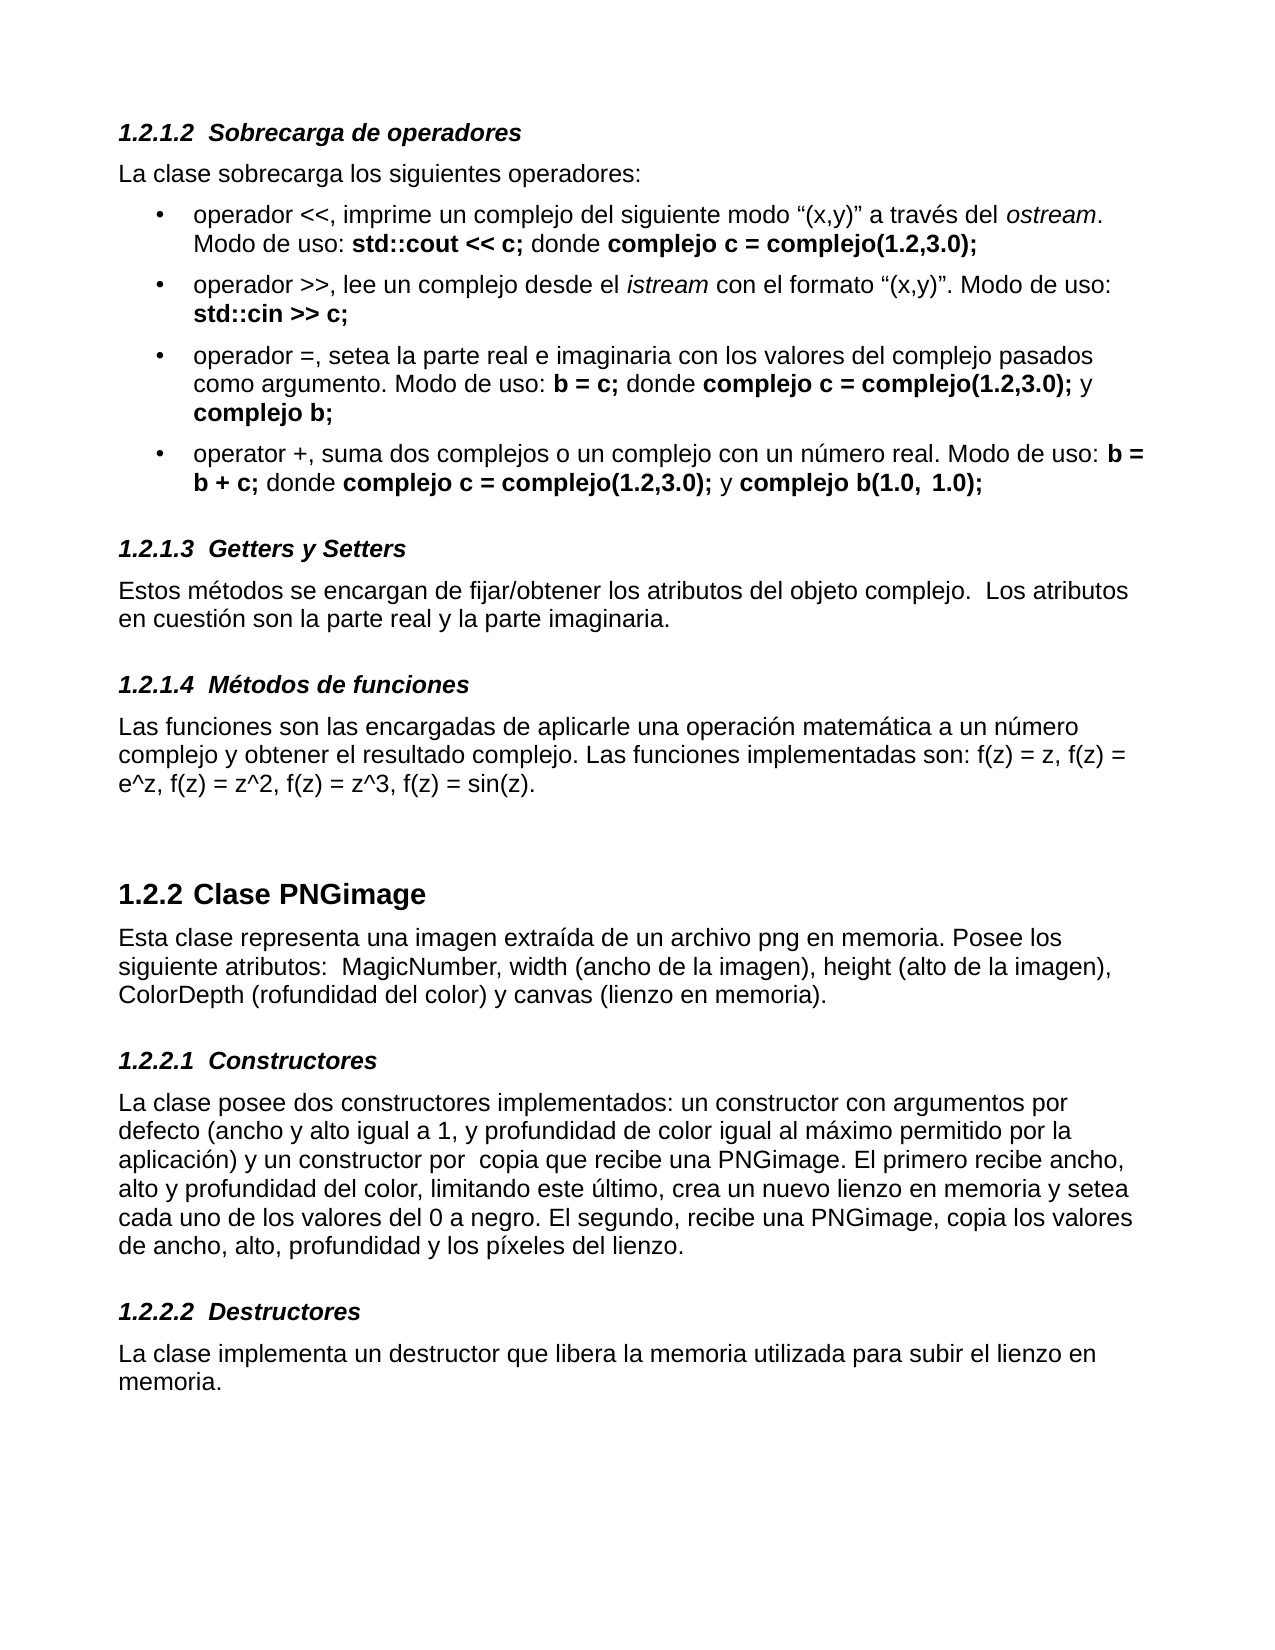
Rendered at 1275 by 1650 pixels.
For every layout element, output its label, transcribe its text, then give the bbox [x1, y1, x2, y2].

list operador <<, imprime un complejo del siguiente modo “(x,y)” a través del ostream. Modo de uso: std::cout << c; donde complejo c = complejo(1.2,3.0); [156, 200, 1157, 258]
list operador =, setea la parte real e imaginaria con los valores del complejo pasados como argumento. Modo de uso: b = c; donde complejo c = complejo(1.2,3.0); y complejo b; [156, 341, 1157, 427]
subtitle Clase PNGimage [118, 877, 1157, 910]
text La clase posee dos constructores implementados: un constructor con argumentos por defecto (ancho y alto igual a 1, y profundidad de color igual al máximo permitido por la aplicación) y un constructor por copia que recibe una PNGimage. El primero recibe ancho, alto y profundidad del color, limitando este último, crea un nuevo lienzo en memoria y setea cada uno de los valores del 0 a negro. El segundo, recibe una PNGimage, copia los valores de ancho, alto, profundidad y los píxeles del lienzo. [118, 1087, 1157, 1260]
subtitle Destructores [118, 1297, 1157, 1326]
text Estos métodos se encargan de fijar/obtener los atributos del objeto complejo. Los atributos en cuestión son la parte real y la parte imaginaria. [118, 576, 1157, 633]
text La clase implementa un destructor que libera la memoria utilizada para subir el lienzo en memoria. [118, 1338, 1157, 1396]
subtitle Getters y Setters [118, 534, 1157, 563]
subtitle Métodos de funciones [118, 671, 1157, 699]
text Las funciones son las encargadas de aplicarle una operación matemática a un número complejo y obtener el resultado complejo. Las funciones implementadas son: f(z) = z, f(z) = e^z, f(z) = z^2, f(z) = z^3, f(z) = sin(z). [118, 712, 1157, 798]
list operator +, suma dos complejos o un complejo con un número real. Modo de uso: b = b + c; donde complejo c = complejo(1.2,3.0); y complejo b(1.0, 1.0); [156, 439, 1157, 497]
subtitle Sobrecarga de operadores [118, 118, 1157, 147]
subtitle Constructores [118, 1046, 1157, 1075]
list operador >>, lee un complejo desde el istream con el formato “(x,y)”. Modo de uso: std::cin >> c; [156, 271, 1157, 328]
text Esta clase representa una imagen extraída de un archivo png en memoria. Posee los siguiente atributos: MagicNumber, width (ancho de la imagen), height (alto de la imagen), ColorDepth (rofundidad del color) y canvas (lienzo en memoria). [118, 923, 1157, 1009]
text La clase sobrecarga los siguientes operadores: [118, 159, 1157, 188]
